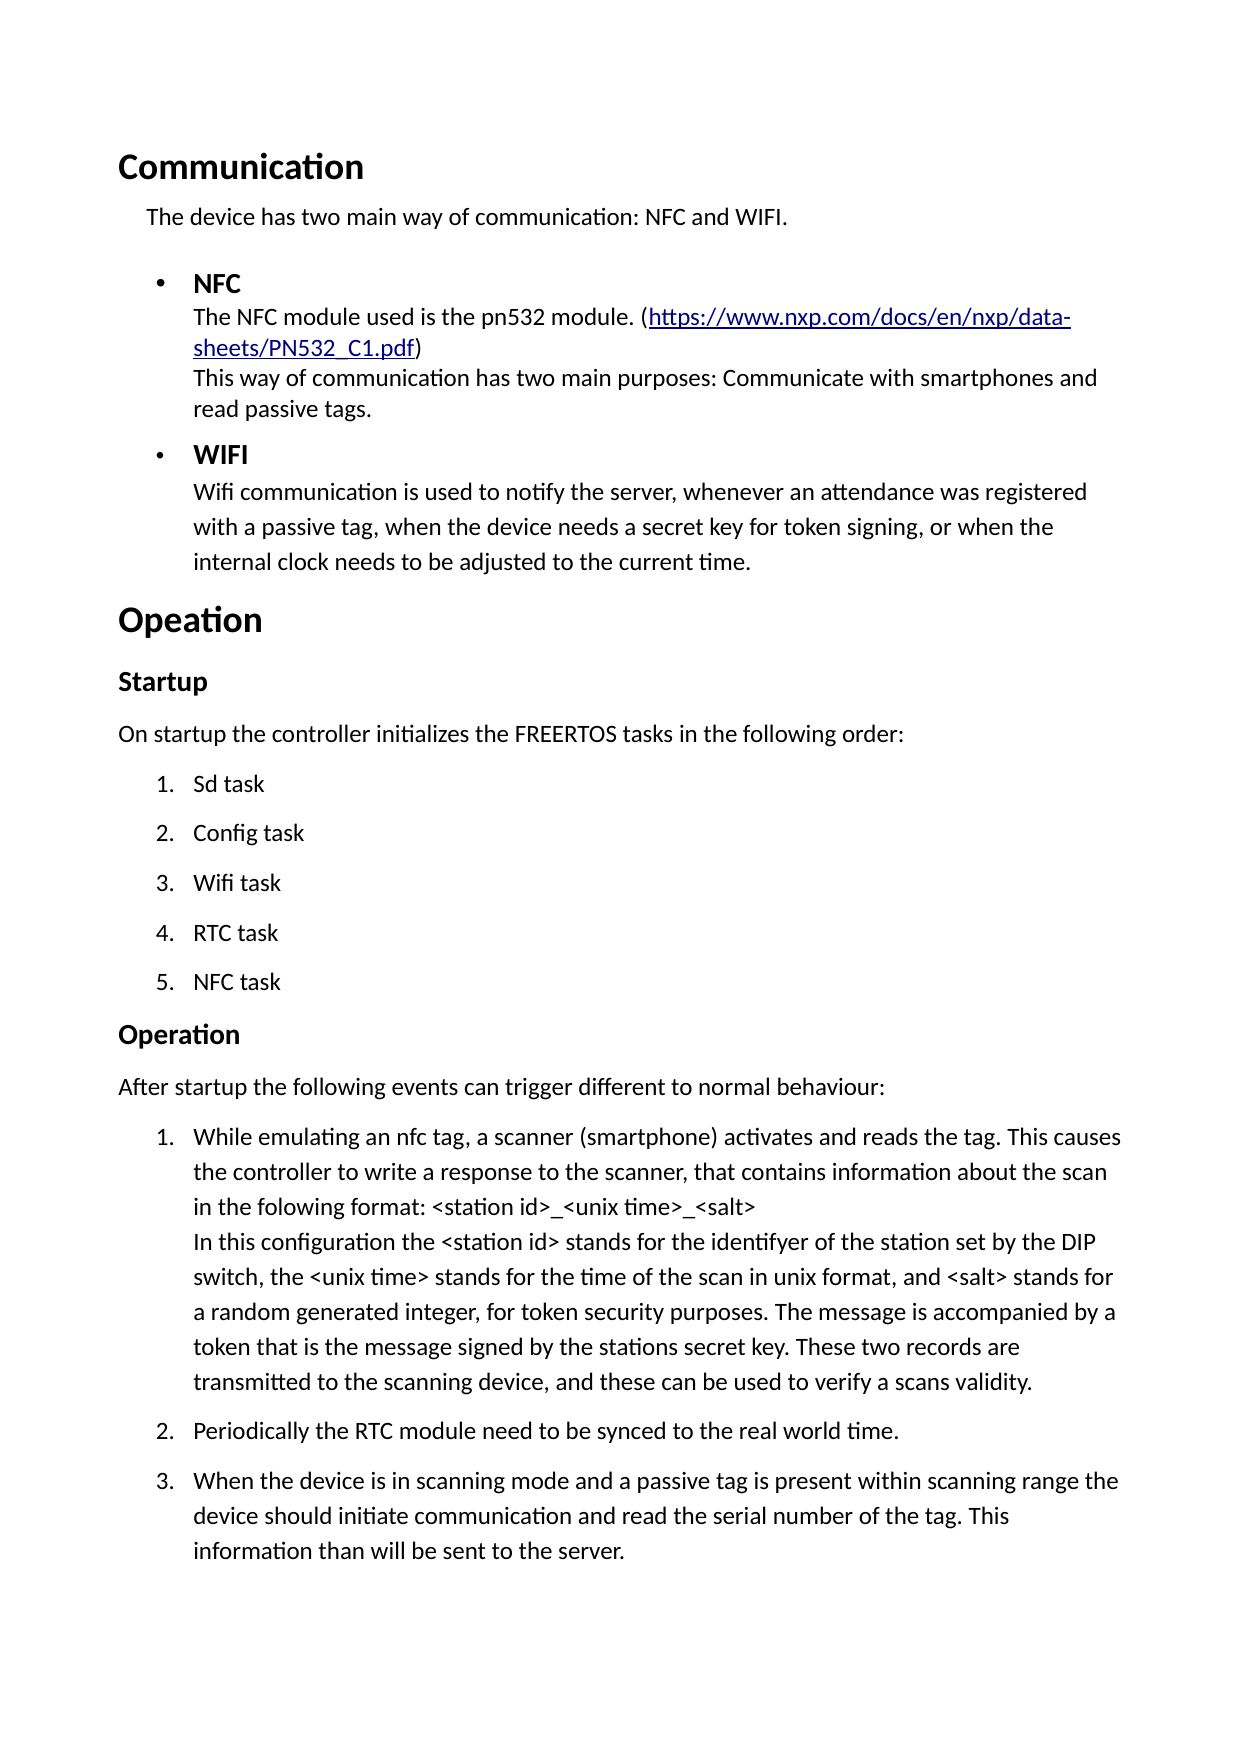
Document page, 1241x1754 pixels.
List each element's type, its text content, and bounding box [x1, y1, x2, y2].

list WIFI Wifi communication is used to notify the server, whenever an attendance was registered with a passive tag, when the device needs a secret key for token signing, or when the internal clock needs to be adjusted to the current time. [156, 436, 1122, 576]
subtitle Communication [118, 143, 1122, 189]
text After startup the following events can trigger different to normal behaviour: [118, 1071, 1122, 1102]
text Opeation [118, 596, 1122, 641]
text Operation [118, 1016, 1122, 1051]
text The device has two main way of communication: NFC and WIFI. [118, 201, 1122, 232]
list RTC task [156, 917, 1122, 947]
list When the device is in scanning mode and a passive tag is present within scanning range the device should initiate communication and read the serial number of the tag. This information than will be sent to the server. [156, 1465, 1122, 1566]
list Wifi task [156, 867, 1122, 898]
list While emulating an nfc tag, a scanner (smartphone) activates and reads the tag. This causes the controller to write a response to the scanner, that contains information about the scan in the folowing format: <station id>_<unix time>_<salt> In this configuration the <station id> stands for the identifyer of the station set by the DIP switch, the <unix time> stands for the time of the scan in unix format, and <salt> stands for a random generated integer, for token security purposes. The message is accompanied by a token that is the message signed by the stations secret key. These two records are transmitted to the scanning device, and these can be used to verify a scans validity. [156, 1121, 1122, 1396]
list Periodically the RTC module need to be synced to the real world time. [156, 1416, 1122, 1446]
text On startup the controller initializes the FREERTOS tasks in the following order: [118, 718, 1122, 749]
text Startup [118, 663, 1122, 698]
list Sd task [156, 768, 1122, 798]
subtitle NFC The NFC module used is the pn532 module. (https://www.nxp.com/docs/en/nxp/data-sheets/PN532_C1.pdf) This way of communication has two main purposes: Communicate with smartphones and read passive tags. [156, 266, 1122, 423]
list NFC task [156, 966, 1122, 997]
list Config task [156, 817, 1122, 848]
